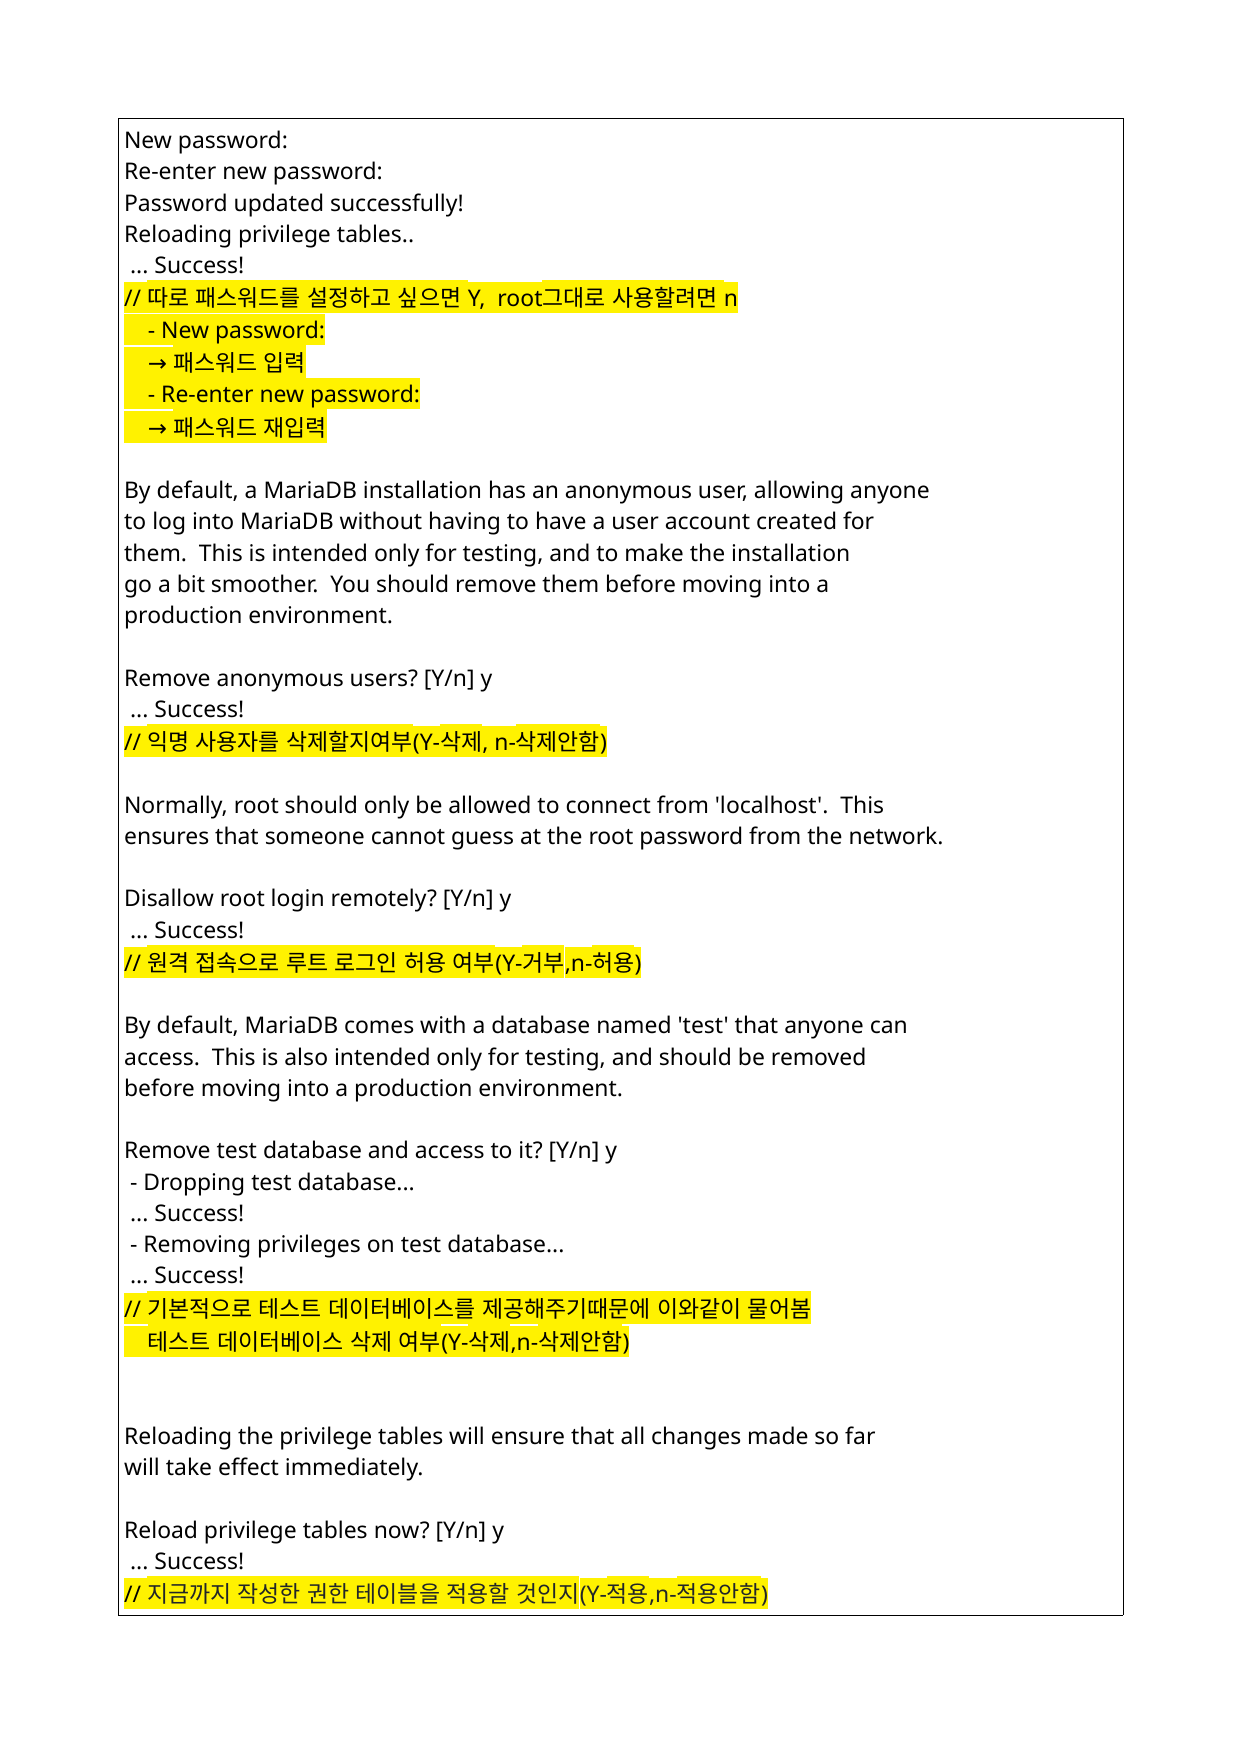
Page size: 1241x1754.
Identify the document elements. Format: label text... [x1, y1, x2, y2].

table_header New password: Re-enter new password: Password updated successfully! Reloading privilege tables.. ... Success! // 따로 패스워드를 설정하고 싶으면 Y, root그대로 사용할려면 n - New password: → 패스워드 입력 - Re-enter new password: → 패스워드 재입력 By default, a MariaDB installation has an anonymous user, allowing anyone to log into MariaDB without having to have a user account created for them. This is intended only for testing, and to make the installation go a bit smoother. You should remove them before moving into a production environment. Remove anonymous users? [Y/n] y ... Success! // 익명 사용자를 삭제할지여부(Y-삭제, n-삭제안함) Normally, root should only be allowed to connect from 'localhost'. This ensures that someone cannot guess at the root password from the network. Disallow root login remotely? [Y/n] y ... Success! // 원격 접속으로 루트 로그인 허용 여부(Y-거부,n-허용) By default, MariaDB comes with a database named 'test' that anyone can access. This is also intended only for testing, and should be removed before moving into a production environment. Remove test database and access to it? [Y/n] y - Dropping test database... ... Success! - Removing privileges on test database... ... Success! // 기본적으로 테스트 데이터베이스를 제공해주기때문에 이와같이 물어봄 테스트 데이터베이스 삭제 여부(Y-삭제,n-삭제안함) Reloading the privilege tables will ensure that all changes made so far will take effect immediately. Reload privilege tables now? [Y/n] y ... Success! // 지금까지 작성한 권한 테이블을 적용할 것인지(Y-적용,n-적용안함) [119, 119, 1123, 1615]
